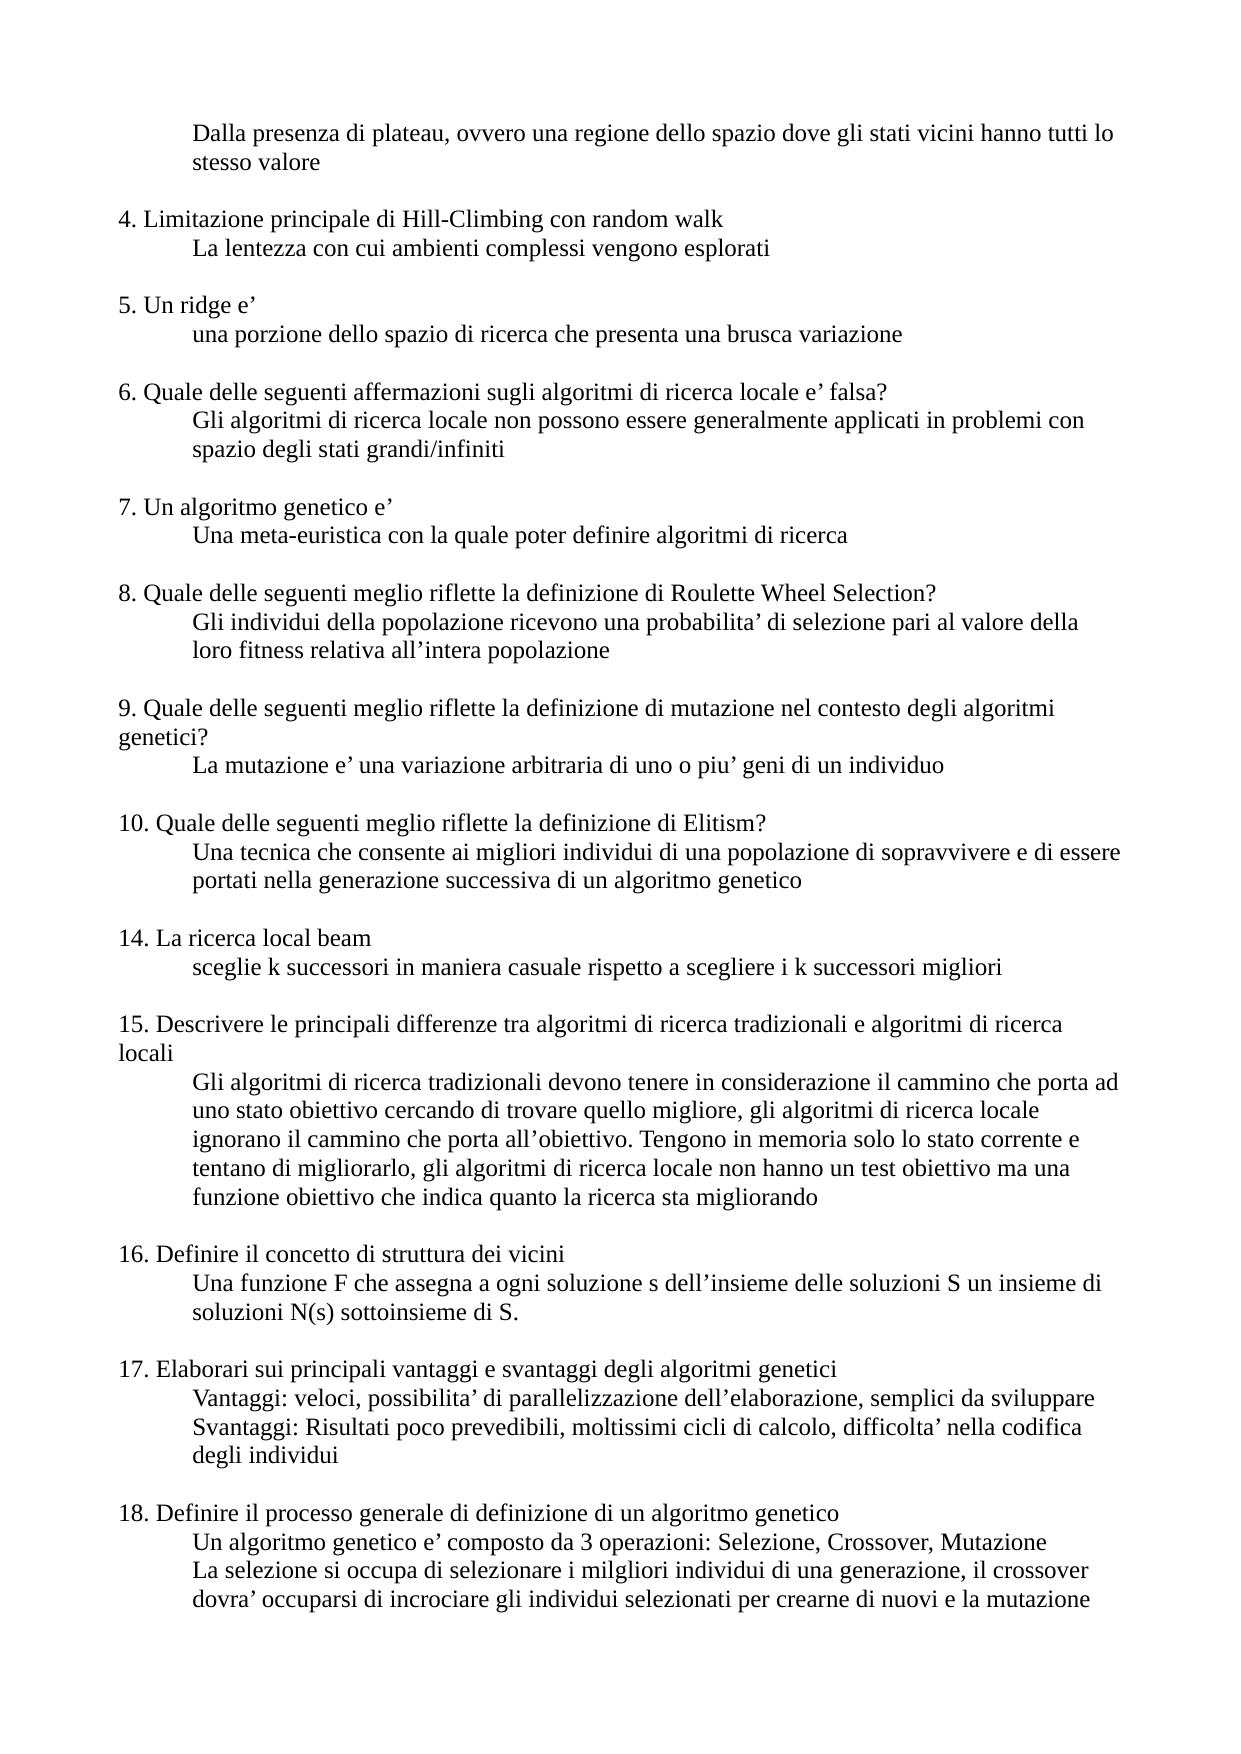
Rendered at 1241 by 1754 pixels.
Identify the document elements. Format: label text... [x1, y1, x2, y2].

text Una meta-euristica con la quale poter definire algoritmi di ricerca [118, 521, 1122, 549]
text 4. Limitazione principale di Hill-Climbing con random walk [118, 204, 1122, 233]
text Una tecnica che consente ai migliori individui di una popolazione di sopravvivere e di essere portati nella generazione successiva di un algoritmo genetico [118, 837, 1122, 894]
text Dalla presenza di plateau, ovvero una regione dello spazio dove gli stati vicini hanno tutti lo stesso valore [118, 118, 1122, 176]
text 17. Elaborari sui principali vantaggi e svantaggi degli algoritmi genetici [118, 1354, 1122, 1383]
text Una funzione F che assegna a ogni soluzione s dell’insieme delle soluzioni S un insieme di soluzioni N(s) sottoinsieme di S. [118, 1268, 1122, 1326]
text La selezione si occupa di selezionare i milgliori individui di una generazione, il crossover [118, 1556, 1122, 1584]
text Un algoritmo genetico e’ composto da 3 operazioni: Selezione, Crossover, Mutazione [118, 1527, 1122, 1556]
text 10. Quale delle seguenti meglio riflette la definizione di Elitism? [118, 808, 1122, 837]
text Vantaggi: veloci, possibilita’ di parallelizzazione dell’elaborazione, semplici da sviluppare [118, 1383, 1122, 1412]
text 7. Un algoritmo genetico e’ [118, 492, 1122, 521]
text dovra’ occuparsi di incrociare gli individui selezionati per crearne di nuovi e la mutazione [118, 1584, 1122, 1613]
text 16. Definire il concetto di struttura dei vicini [118, 1239, 1122, 1268]
text 5. Un ridge e’ [118, 291, 1122, 319]
text una porzione dello spazio di ricerca che presenta una brusca variazione [118, 319, 1122, 348]
text 8. Quale delle seguenti meglio riflette la definizione di Roulette Wheel Selection? [118, 578, 1122, 607]
text sceglie k successori in maniera casuale rispetto a scegliere i k successori migliori [118, 952, 1122, 981]
text 18. Definire il processo generale di definizione di un algoritmo genetico [118, 1498, 1122, 1527]
text La lentezza con cui ambienti complessi vengono esplorati [118, 233, 1122, 262]
text 9. Quale delle seguenti meglio riflette la definizione di mutazione nel contesto degli algoritmi genetici? [118, 693, 1122, 751]
text 15. Descrivere le principali differenze tra algoritmi di ricerca tradizionali e algoritmi di ricerca locali [118, 1009, 1122, 1067]
text 14. La ricerca local beam [118, 923, 1122, 952]
text Svantaggi: Risultati poco prevedibili, moltissimi cicli di calcolo, difficolta’ nella codifica degli individui [118, 1412, 1122, 1469]
text La mutazione e’ una variazione arbitraria di uno o piu’ geni di un individuo [118, 751, 1122, 779]
text Gli individui della popolazione ricevono una probabilita’ di selezione pari al valore della loro fitness relativa all’intera popolazione [118, 607, 1122, 664]
text 6. Quale delle seguenti affermazioni sugli algoritmi di ricerca locale e’ falsa? [118, 377, 1122, 406]
text Gli algoritmi di ricerca locale non possono essere generalmente applicati in problemi con spazio degli stati grandi/infiniti [118, 406, 1122, 463]
text Gli algoritmi di ricerca tradizionali devono tenere in considerazione il cammino che porta ad uno stato obiettivo cercando di trovare quello migliore, gli algoritmi di ricerca locale ignorano il cammino che porta all’obiettivo. Tengono in memoria solo lo stato corrente e tentano di migliorarlo, gli algoritmi di ricerca locale non hanno un test obiettivo ma una funzione obiettivo che indica quanto la ricerca sta migliorando [118, 1067, 1122, 1211]
